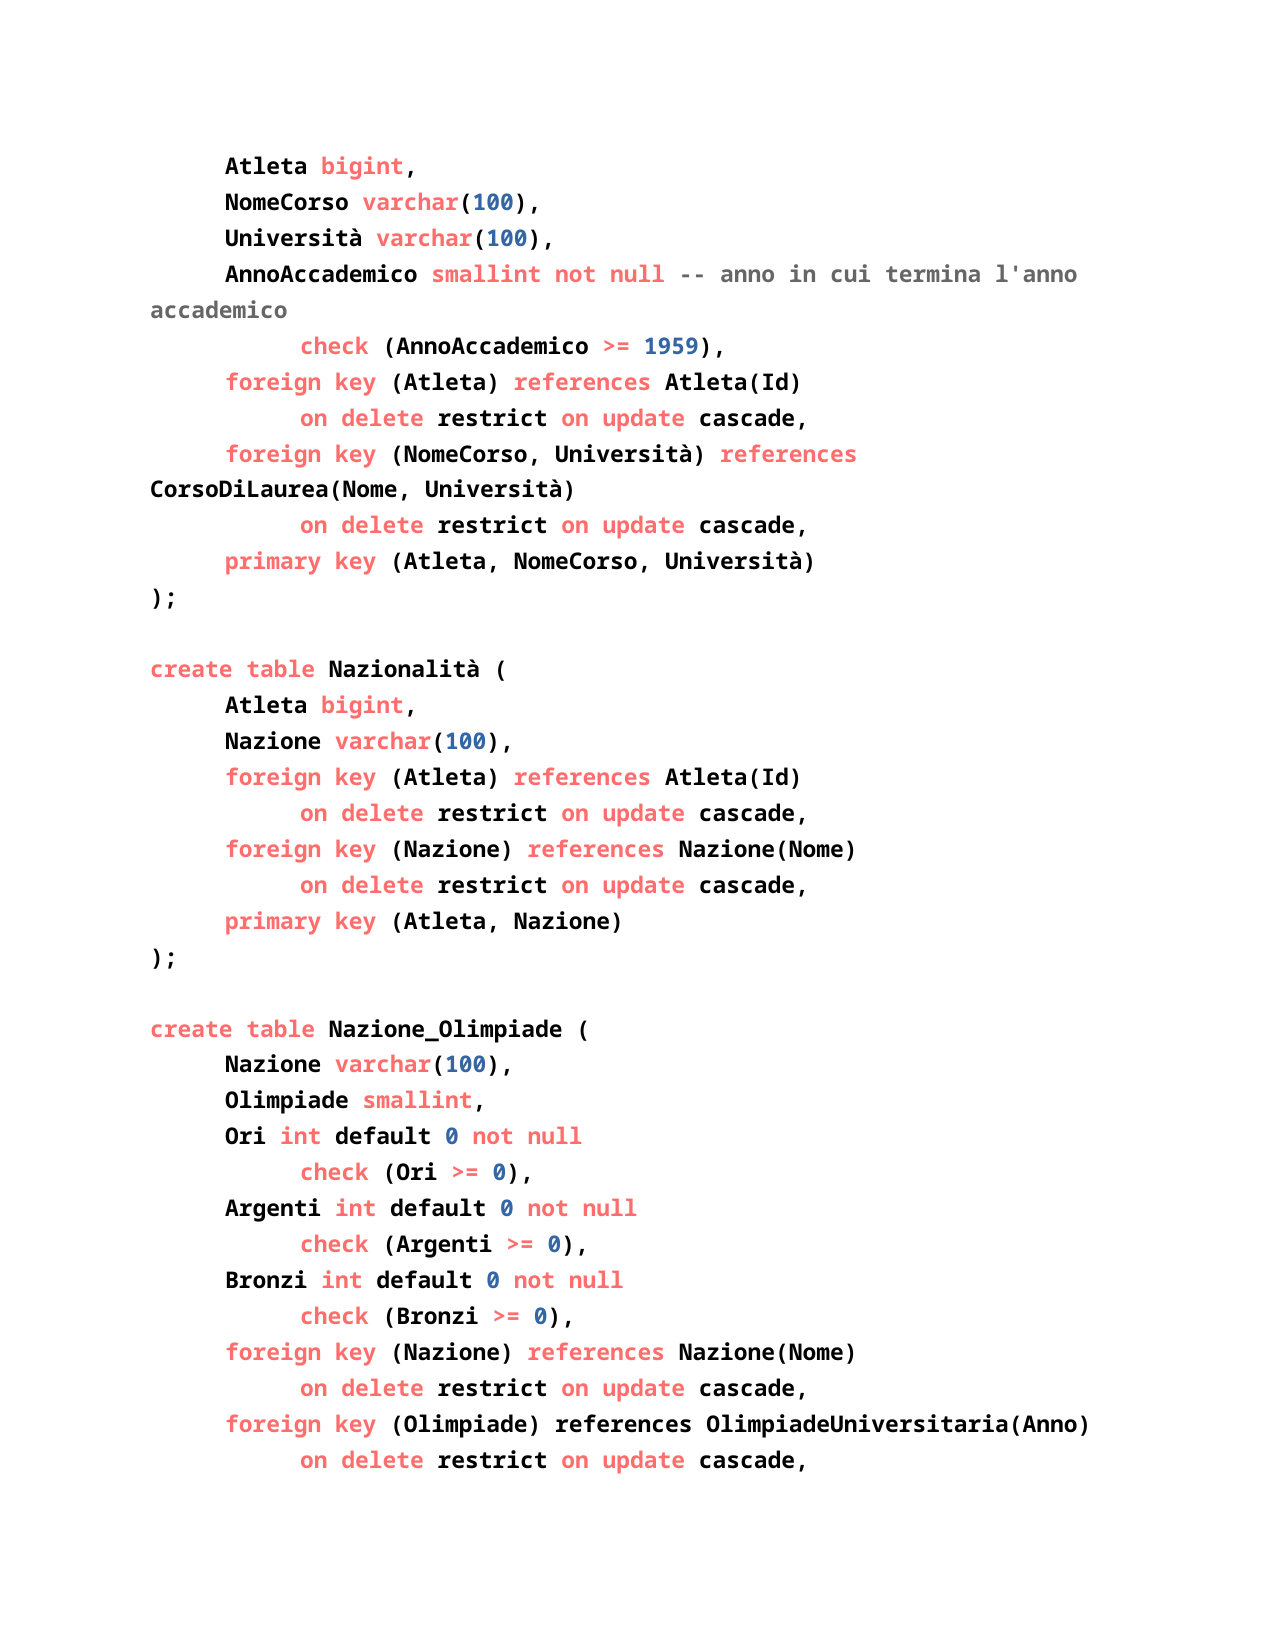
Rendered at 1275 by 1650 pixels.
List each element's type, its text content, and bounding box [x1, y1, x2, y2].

text Atleta bigint, NomeCorso varchar(100), Università varchar(100), AnnoAccademico smallint not null -- anno in cui termina l'anno accademico check (AnnoAccademico >= 1959), foreign key (Atleta) references Atleta(Id) on delete restrict on update cascade, foreign key (NomeCorso, Università) references CorsoDiLaurea(Nome, Università) on delete restrict on update cascade, primary key (Atleta, NomeCorso, Università) ); create table Nazionalità ( Atleta bigint, Nazione varchar(100), foreign key (Atleta) references Atleta(Id) on delete restrict on update cascade, foreign key (Nazione) references Nazione(Nome) on delete restrict on update cascade, primary key (Atleta, Nazione) ); create table Nazione_Olimpiade ( Nazione varchar(100), Olimpiade smallint, Ori int default 0 not null check (Ori >= 0), Argenti int default 0 not null check (Argenti >= 0), Bronzi int default 0 not null check (Bronzi >= 0), foreign key (Nazione) references Nazione(Nome) on delete restrict on update cascade, foreign key (Olimpiade) references OlimpiadeUniversitaria(Anno) on delete restrict on update cascade, [150, 150, 1125, 1475]
